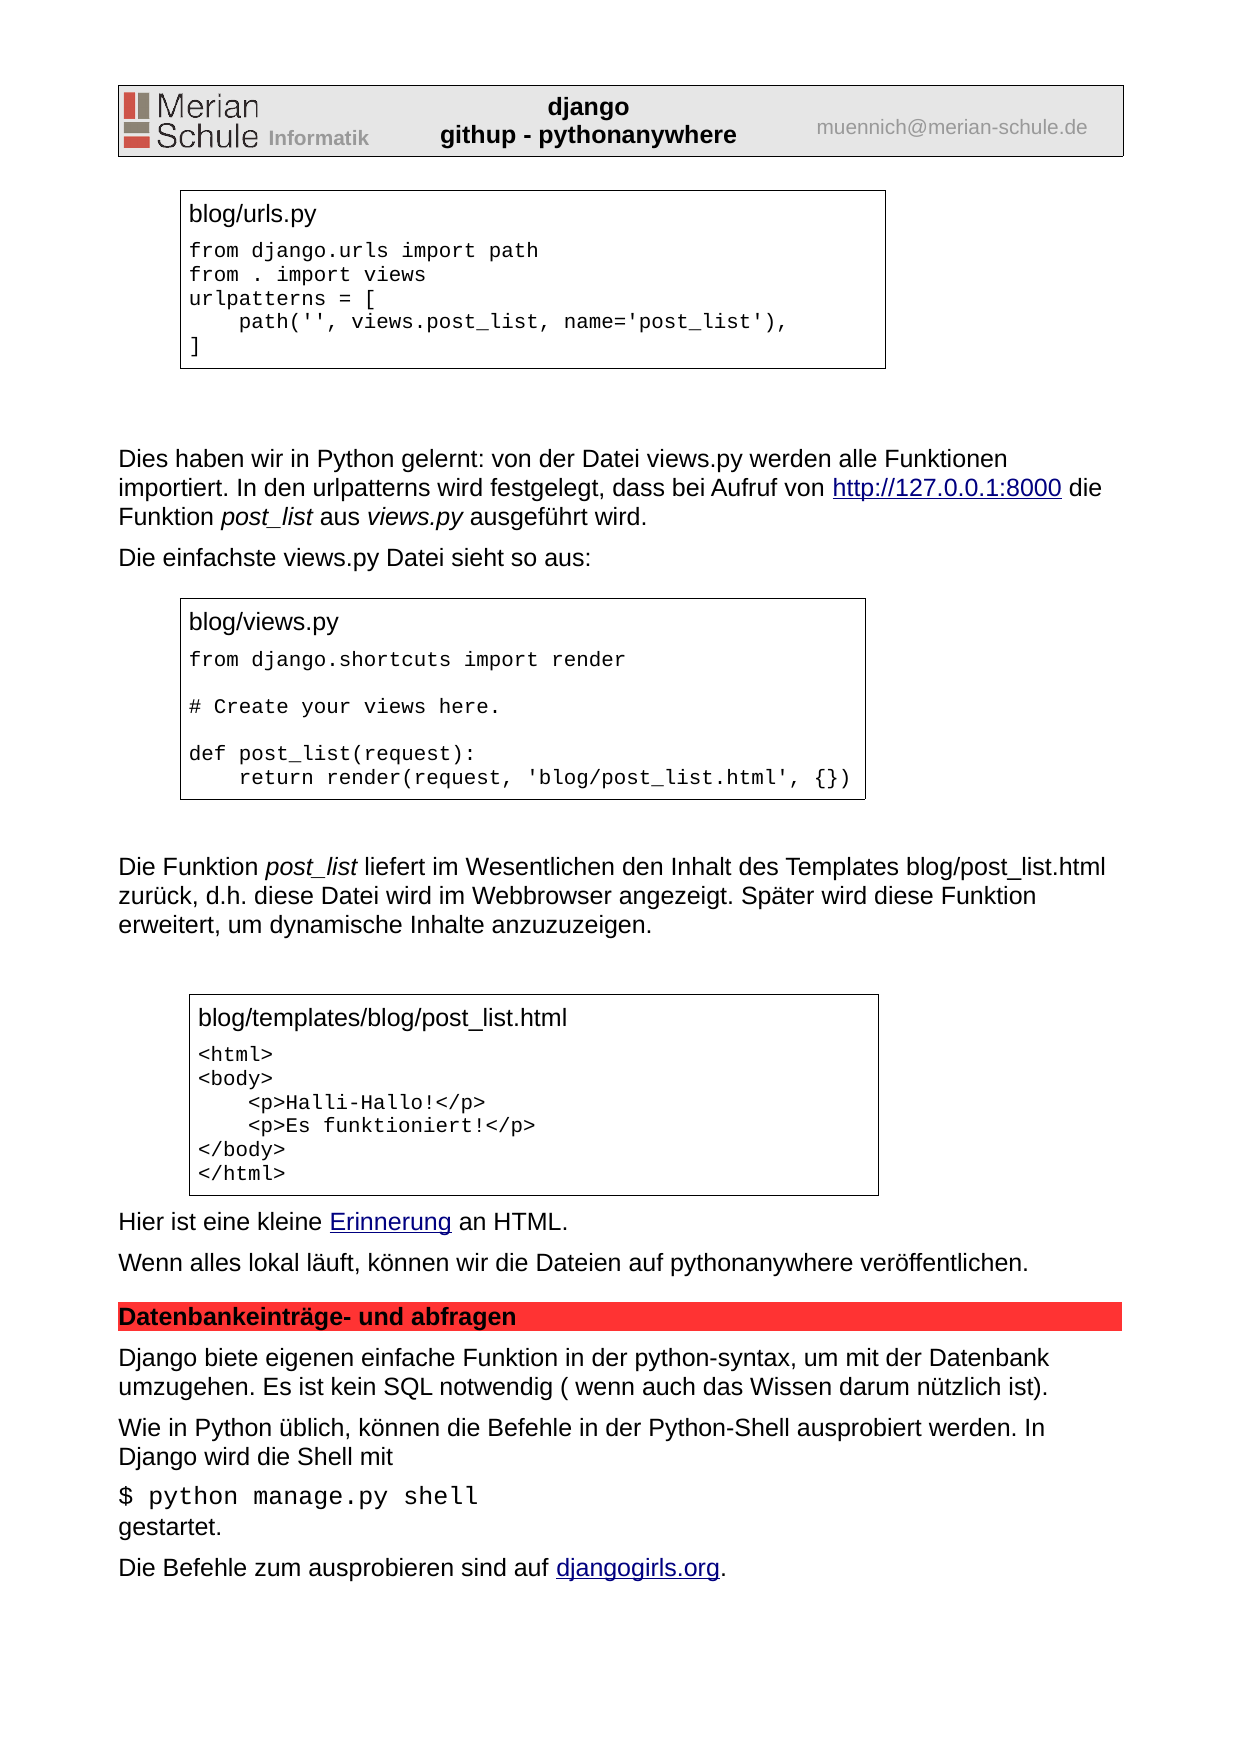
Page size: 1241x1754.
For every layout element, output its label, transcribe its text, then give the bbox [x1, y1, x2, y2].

text <p>Es funktioniert!</p> [198, 1115, 869, 1139]
text blog/views.py [189, 607, 856, 636]
text from django.urls import path from . import views urlpatterns = [ path('', views.post_list, name='post_list'), ] [189, 240, 877, 359]
text <p>Halli-Hallo!</p> [198, 1092, 869, 1115]
text $ python manage.py shell [118, 1483, 1122, 1512]
text blog/urls.py [189, 199, 877, 228]
text <html> [198, 1044, 869, 1068]
text return render(request, 'blog/post_list.html', {}) [189, 767, 856, 790]
picture [123, 92, 258, 148]
text Wenn alles lokal läuft, können wir die Dateien auf pythonanywhere veröffentlichen. [118, 1248, 1122, 1277]
text from django.shortcuts import render # Create your views here. def post_list(request): [189, 648, 856, 767]
text Hier ist eine kleine Erinnerung an HTML. [118, 968, 1122, 1236]
text Wie in Python üblich, können die Befehle in der Python-Shell ausprobiert werden. In Django wird die Shell mit [118, 1413, 1122, 1471]
text Dies haben wir in Python gelernt: von der Datei views.py werden alle Funktionen importiert. In den urlpatterns wird festgelegt, dass bei Aufruf von http://127.0.0.1:8000 die Funktion post_list aus views.py ausgeführt wird. [118, 444, 1122, 530]
text </body> [198, 1139, 869, 1163]
text Die einfachste views.py Datei sieht so aus: [118, 543, 1122, 571]
text Die Befehle zum ausprobieren sind auf djangogirls.org. [118, 1553, 1122, 1582]
text Die Funktion post_list liefert im Wesentlichen den Inhalt des Templates blog/post_list.html zurück, d.h. diese Datei wird im Webbrowser angezeigt. Später wird diese Funktion erweitert, um dynamische Inhalte anzuzuzeigen. [118, 852, 1122, 938]
text gestartet. [118, 1512, 1122, 1540]
text Django biete eigenen einfache Funktion in der python-syntax, um mit der Datenbank umzugehen. Es ist kein SQL notwendig ( wenn auch das Wissen darum nützlich ist). [118, 1343, 1122, 1401]
text Datenbankeinträge- und abfragen [118, 1302, 1122, 1331]
text </html> [198, 1163, 869, 1186]
text <body> [198, 1068, 869, 1092]
text blog/templates/blog/post_list.html [198, 1003, 869, 1032]
